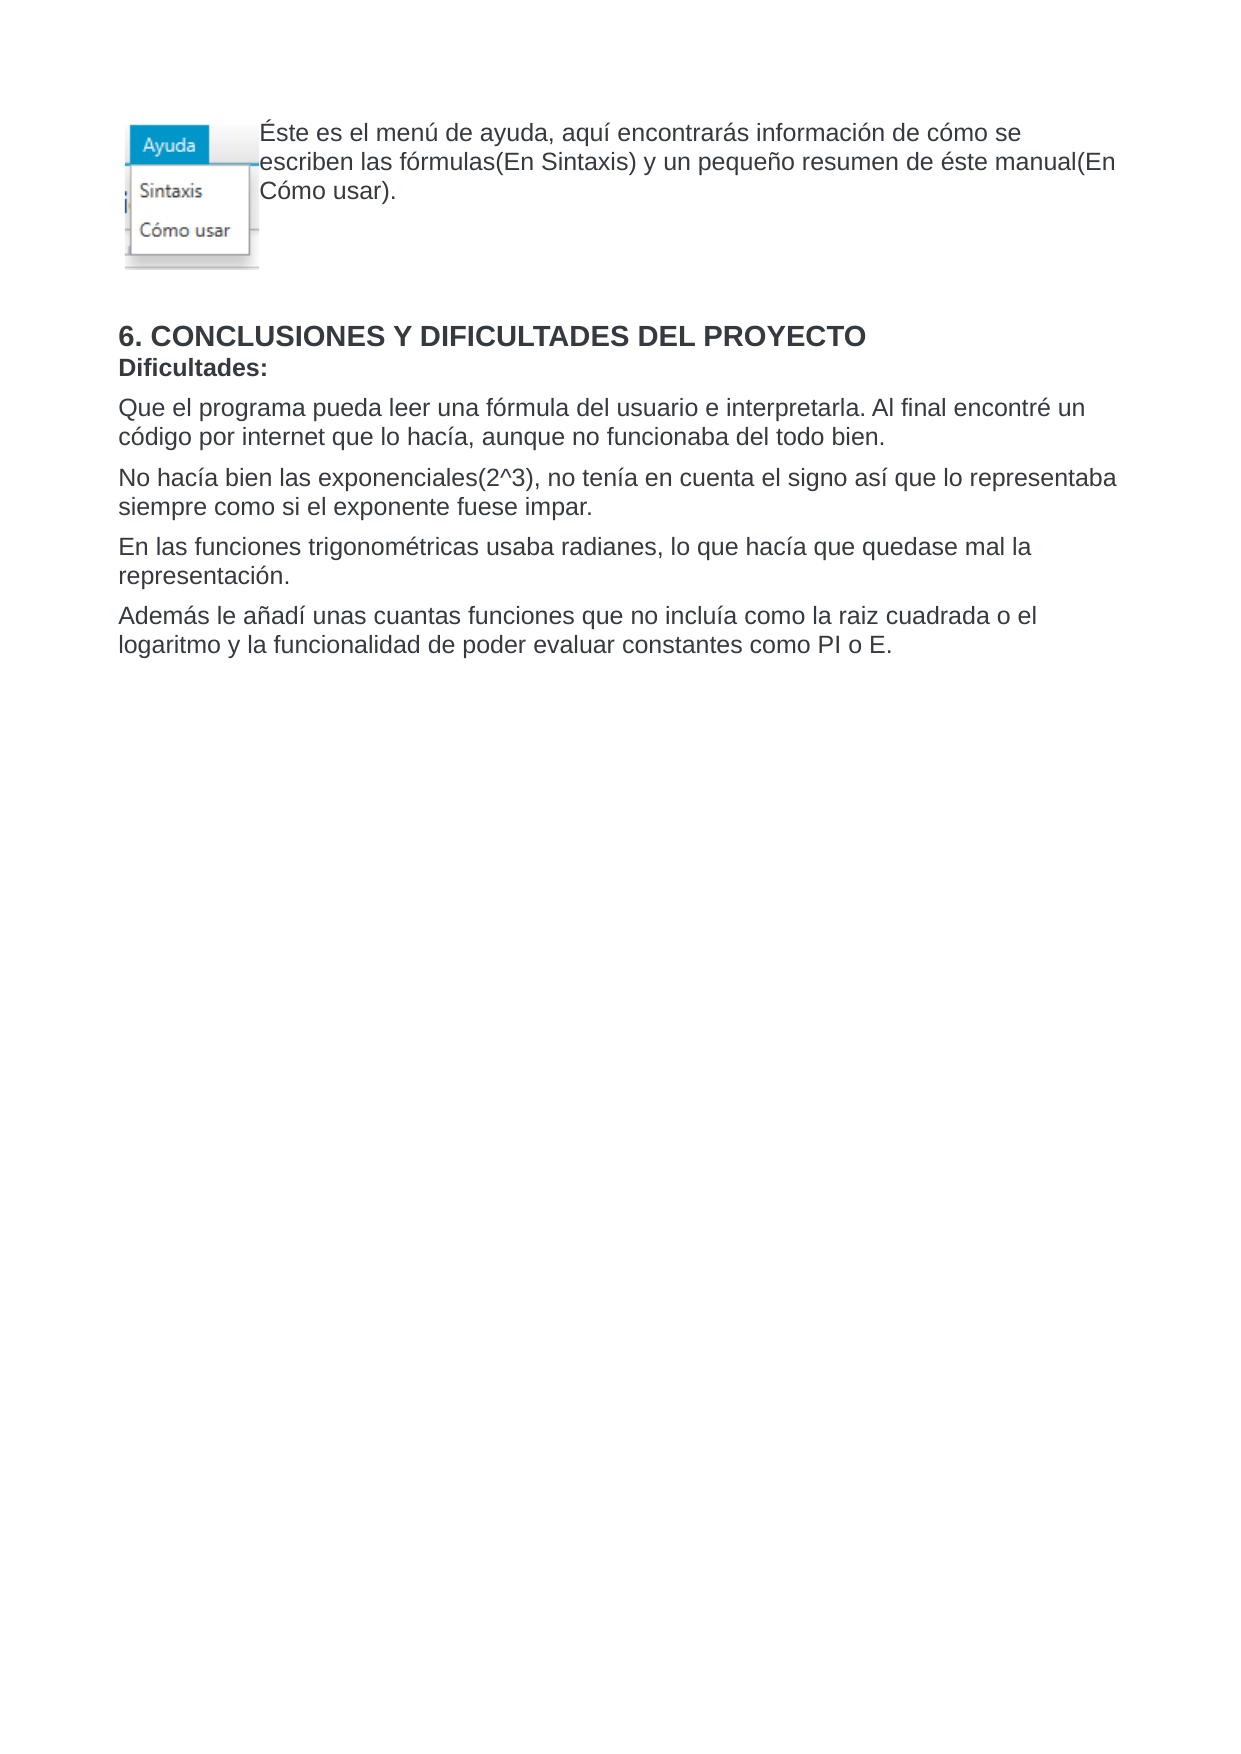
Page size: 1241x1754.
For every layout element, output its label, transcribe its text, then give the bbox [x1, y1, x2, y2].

text No hacía bien las exponenciales(2^3), no tenía en cuenta el signo así que lo representaba siempre como si el exponente fuese impar. [118, 463, 1122, 520]
text Dificultades: [118, 353, 1122, 382]
text En las funciones trigonométricas usaba radianes, lo que hacía que quedase mal la representación. [118, 532, 1122, 589]
text Además le añadí unas cuantas funciones que no incluía como la raiz cuadrada o el logaritmo y la funcionalidad de poder evaluar constantes como PI o E. [118, 601, 1122, 659]
picture [124, 119, 260, 270]
text 6. CONCLUSIONES Y DIFICULTADES DEL PROYECTO [118, 319, 1122, 353]
text Que el programa pueda leer una fórmula del usuario e interpretarla. Al final encontré un código por internet que lo hacía, aunque no funcionaba del todo bien. [118, 393, 1122, 451]
text Éste es el menú de ayuda, aquí encontrarás información de cómo se escriben las fórmulas(En Sintaxis) y un pequeño resumen de éste manual(En Cómo usar). [118, 118, 1122, 204]
